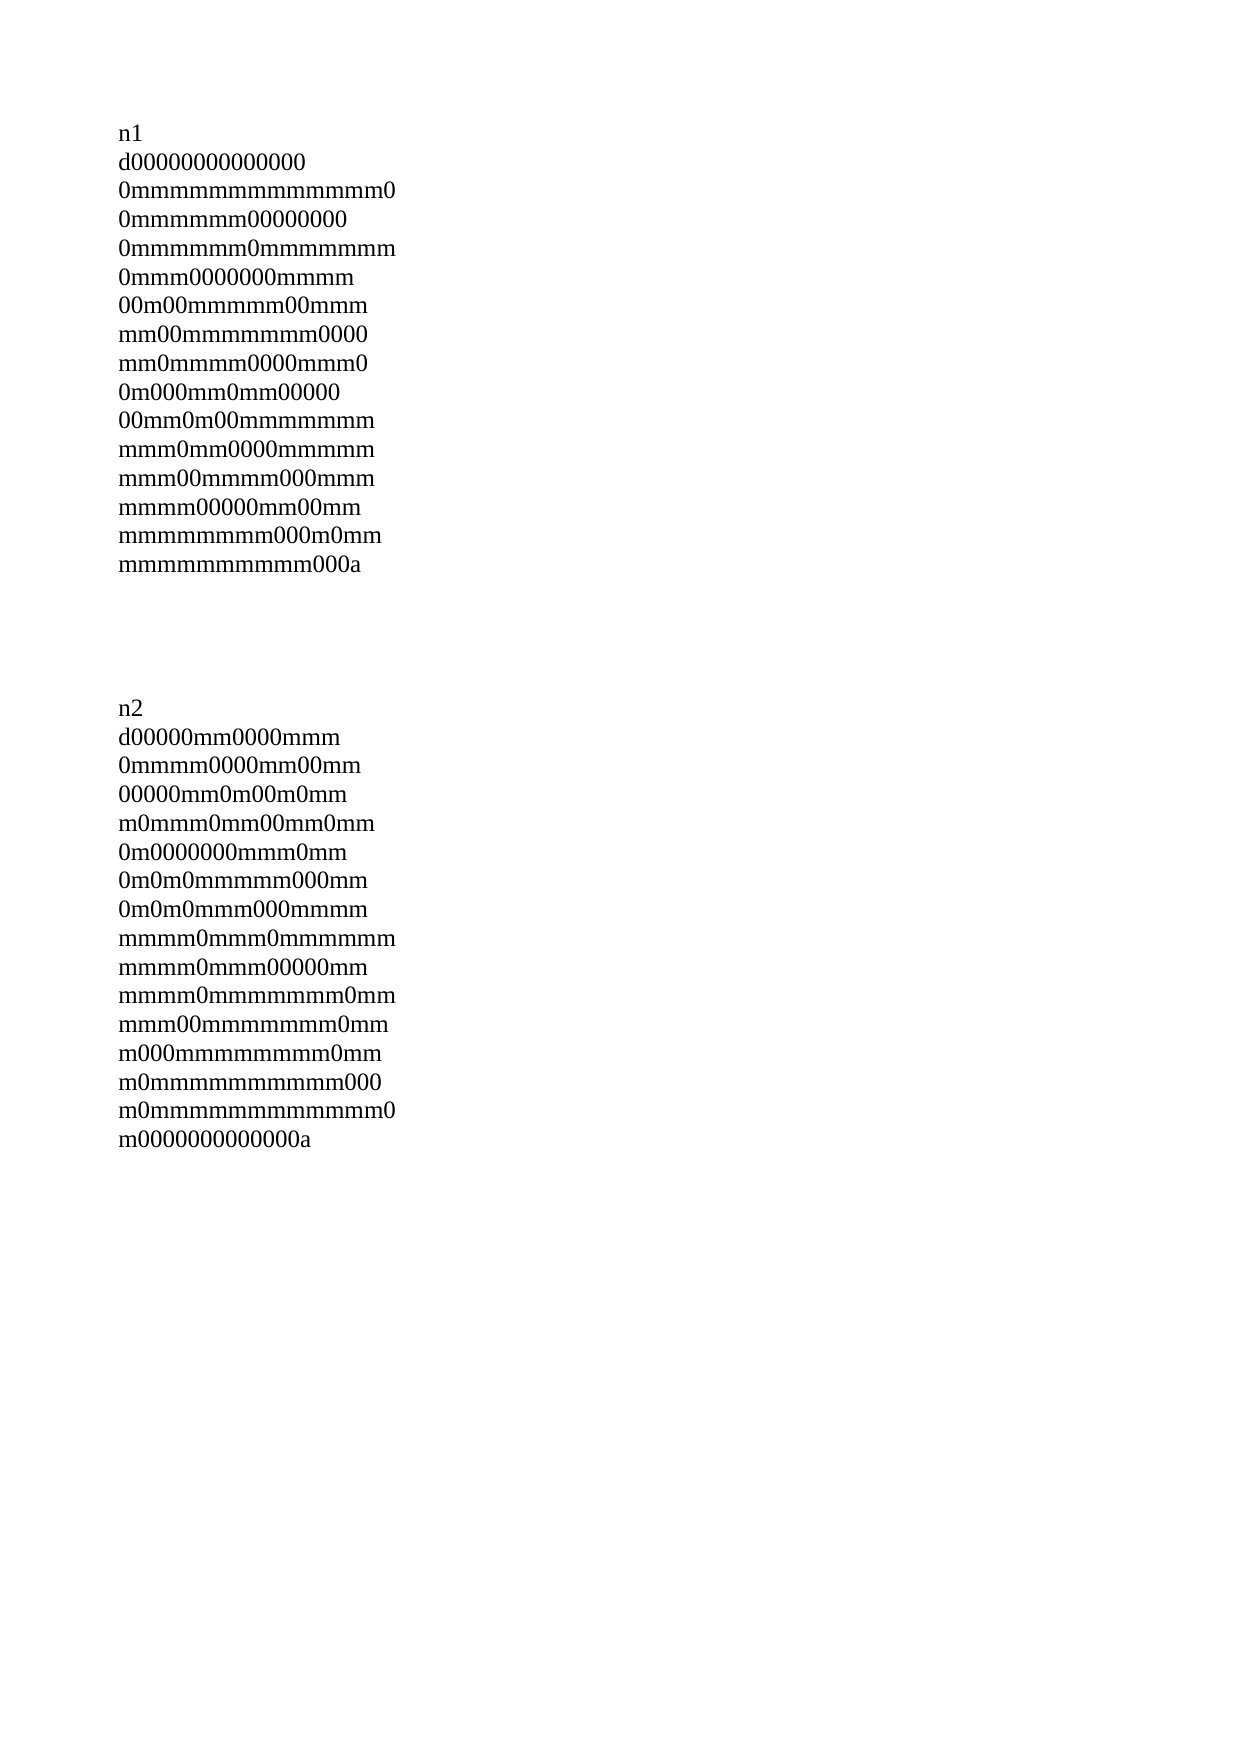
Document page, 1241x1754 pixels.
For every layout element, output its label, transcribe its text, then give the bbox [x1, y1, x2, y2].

text mmmm0mmmmmmm0mm [118, 981, 1122, 1009]
text 00000mm0m00m0mm [118, 779, 1122, 808]
text d00000mm0000mmm [118, 722, 1122, 751]
text m000mmmmmmmm0mm [118, 1038, 1122, 1067]
text 0m0m0mmmmm000mm [118, 866, 1122, 894]
text 0m0000000mmm0mm [118, 837, 1122, 866]
text mmmmmmmmmm000a [118, 549, 1122, 578]
text mmm00mmmm000mmm [118, 463, 1122, 492]
text m0mmm0mm00mm0mm [118, 808, 1122, 837]
text n2 [118, 693, 1122, 722]
text mmmm00000mm00mm [118, 492, 1122, 521]
text m0000000000000a [118, 1124, 1122, 1153]
text 00mm0m00mmmmmmm [118, 406, 1122, 434]
text mm00mmmmmmm0000 [118, 319, 1122, 348]
text 0mmmmmm00000000 [118, 204, 1122, 233]
text mmm0mm0000mmmmm [118, 434, 1122, 463]
text 0mmmm0000mm00mm [118, 751, 1122, 779]
text 0mmmmmmmmmmmmm0 [118, 176, 1122, 204]
text mmmmmmmm000m0mm [118, 521, 1122, 549]
text d00000000000000 [118, 147, 1122, 176]
text mmmm0mmm0mmmmmm [118, 923, 1122, 952]
text mm0mmmm0000mmm0 [118, 348, 1122, 377]
text 0mmm0000000mmmm [118, 262, 1122, 291]
text 0m0m0mmm000mmmm [118, 894, 1122, 923]
text 0m000mm0mm00000 [118, 377, 1122, 406]
text mmmm0mmm00000mm [118, 952, 1122, 981]
text m0mmmmmmmmmmmm0 [118, 1096, 1122, 1124]
text n1 [118, 118, 1122, 147]
text 00m00mmmmm00mmm [118, 291, 1122, 319]
text m0mmmmmmmmmm000 [118, 1067, 1122, 1096]
text mmm00mmmmmmm0mm [118, 1009, 1122, 1038]
text 0mmmmmm0mmmmmmm [118, 233, 1122, 262]
